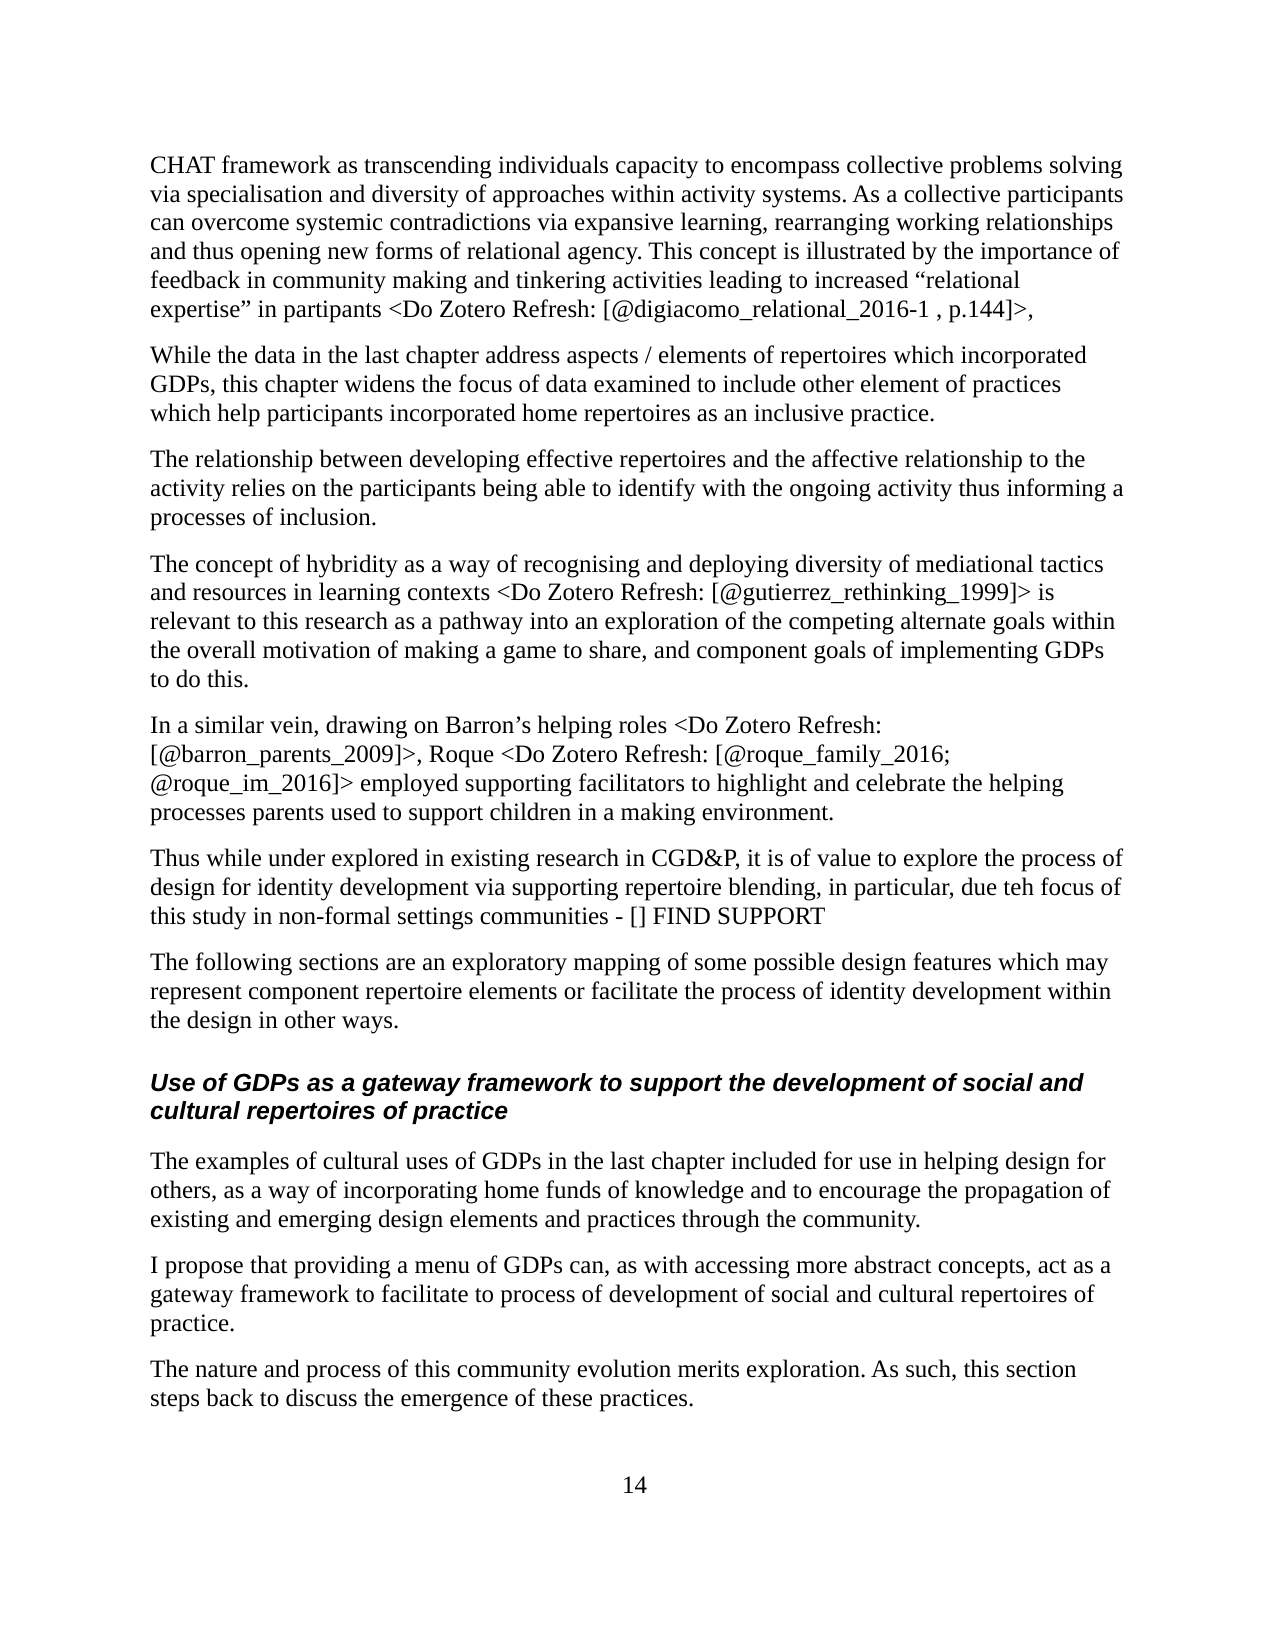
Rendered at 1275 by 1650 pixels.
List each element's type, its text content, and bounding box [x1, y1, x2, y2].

text In a similar vein, drawing on Barron’s helping roles <Do Zotero Refresh: [@barron_parents_2009]>, Roque <Do Zotero Refresh: [@roque_family_2016; @roque_im_2016]> employed supporting facilitators to highlight and celebrate the helping processes parents used to support children in a making environment. [150, 710, 1125, 825]
text CHAT framework as transcending individuals capacity to encompass collective problems solving via specialisation and diversity of approaches within activity systems. As a collective participants can overcome systemic contradictions via expansive learning, rearranging working relationships and thus opening new forms of relational agency. This concept is illustrated by the importance of feedback in community making and tinkering activities leading to increased “relational expertise” in partipants <Do Zotero Refresh: [@digiacomo_relational_2016-1 , p.144]>, [150, 150, 1125, 322]
text I propose that providing a menu of GDPs can, as with accessing more abstract concepts, act as a gateway framework to facilitate to process of development of social and cultural repertoires of practice. [150, 1250, 1125, 1337]
text The concept of hybridity as a way of recognising and deploying diversity of mediational tactics and resources in learning contexts <Do Zotero Refresh: [@gutierrez_rethinking_1999]> is relevant to this research as a pathway into an exploration of the competing alternate goals within the overall motivation of making a game to share, and component goals of implementing GDPs to do this. [150, 549, 1125, 692]
subtitle Use of GDPs as a gateway framework to support the development of social and cultural repertoires of practice [150, 1068, 1125, 1125]
text While the data in the last chapter address aspects / elements of repertoires which incorporated GDPs, this chapter widens the focus of data examined to include other element of practices which help participants incorporated home repertoires as an inclusive practice. [150, 340, 1125, 427]
text The nature and process of this community evolution merits exploration. As such, this section steps back to discuss the emergence of these practices. [150, 1354, 1125, 1412]
text Thus while under explored in existing research in CGD&P, it is of value to explore the process of design for identity development via supporting repertoire blending, in particular, due teh focus of this study in non-formal settings communities - [] FIND SUPPORT [150, 843, 1125, 929]
text The following sections are an exploratory mapping of some possible design features which may represent component repertoire elements or facilitate the process of identity development within the design in other ways. [150, 947, 1125, 1034]
text The relationship between developing effective repertoires and the affective relationship to the activity relies on the participants being able to identify with the ongoing activity thus informing a processes of inclusion. [150, 444, 1125, 531]
text The examples of cultural uses of GDPs in the last chapter included for use in helping design for others, as a way of incorporating home funds of knowledge and to encourage the propagation of existing and emerging design elements and practices through the community. [150, 1146, 1125, 1232]
